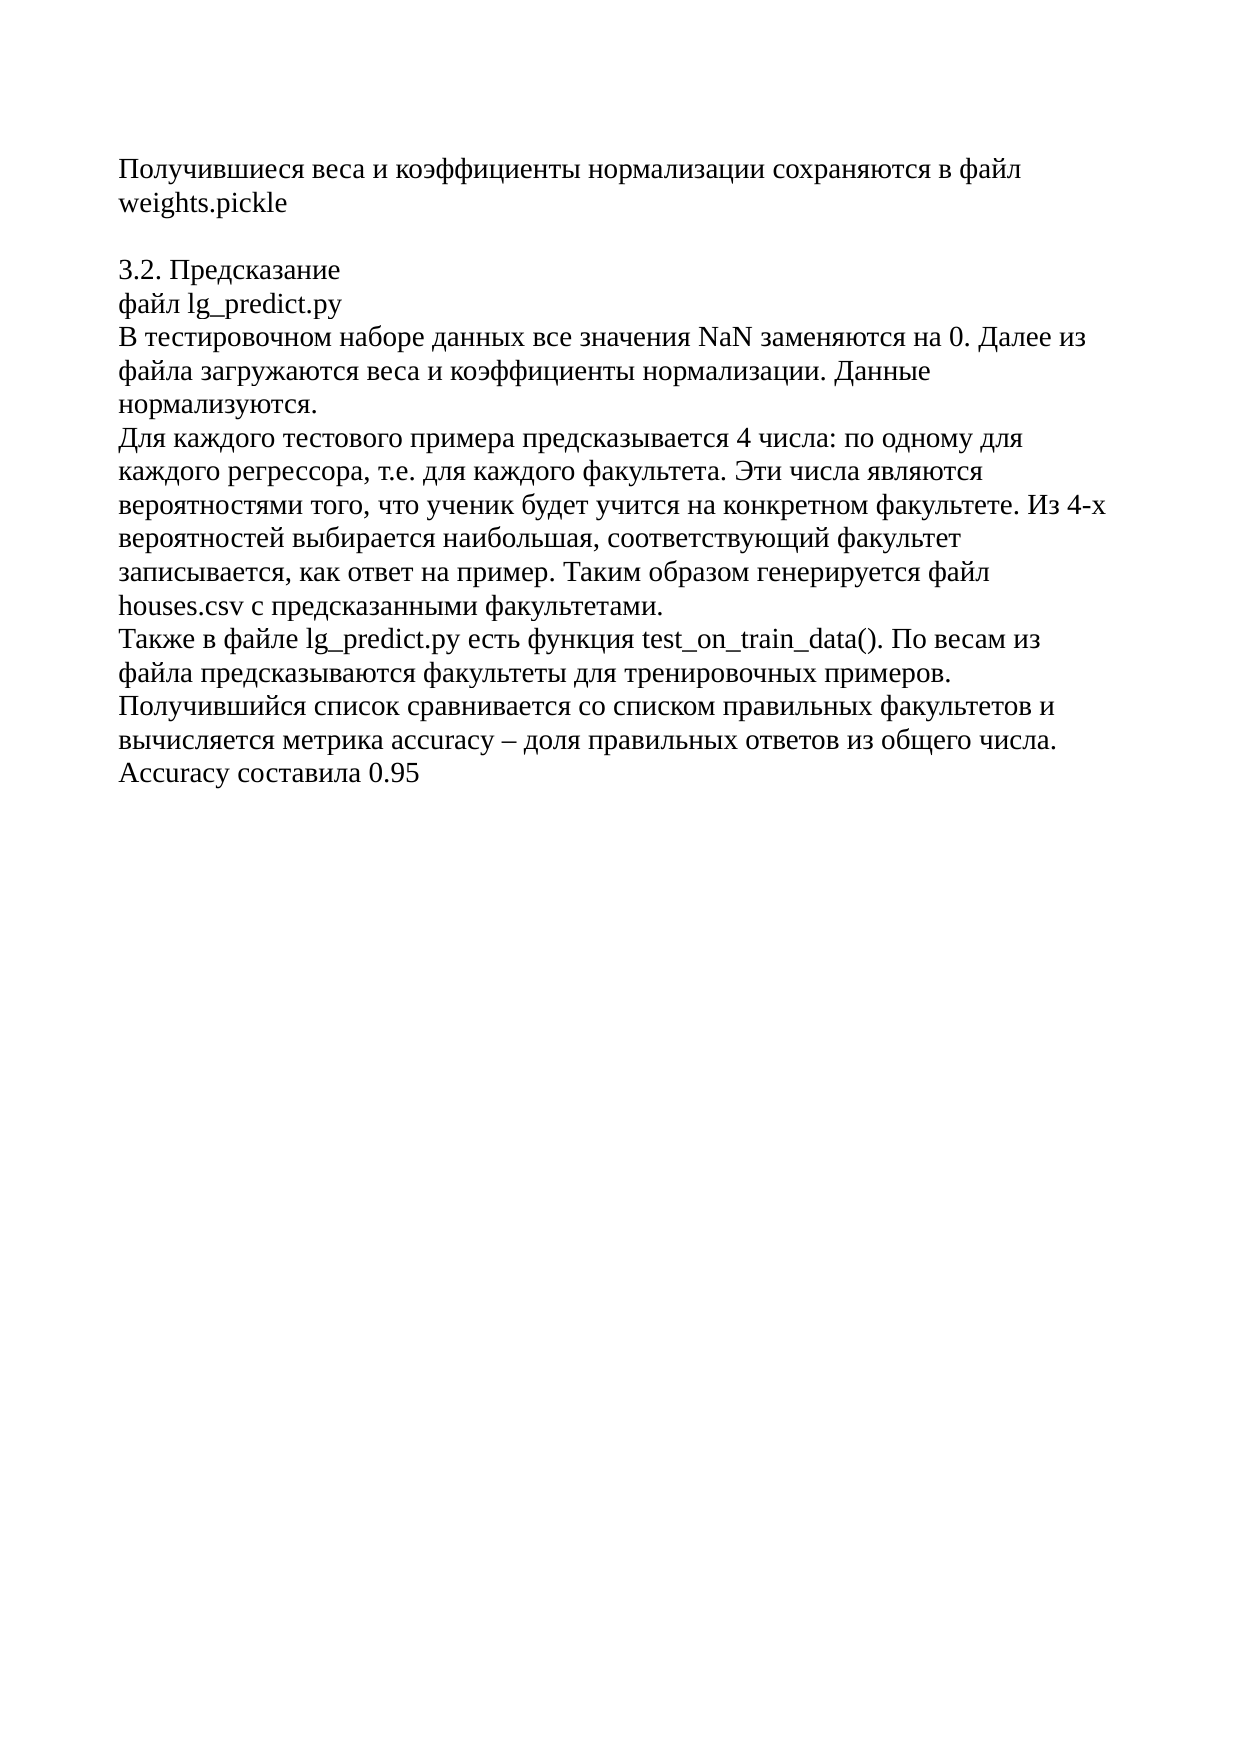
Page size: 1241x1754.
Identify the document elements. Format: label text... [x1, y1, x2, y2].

text Accuracy составила 0.95 [118, 755, 1122, 789]
text Получившиеся веса и коэффициенты нормализации сохраняются в файл weights.pickle [118, 152, 1122, 219]
text Также в файле lg_predict.py есть функция test_on_train_data(). По весам из файла предсказываются факультеты для тренировочных примеров. Получившийся список сравнивается со списком правильных факультетов и вычисляется метрика accuracy – доля правильных ответов из общего числа. [118, 621, 1122, 755]
text В тестировочном наборе данных все значения NaN заменяются на 0. Далее из файла загружаются веса и коэффициенты нормализации. Данные нормализуются. [118, 319, 1122, 420]
text 3.2. Предсказание [118, 252, 1122, 286]
text файл lg_predict.py [118, 286, 1122, 319]
text Для каждого тестового примера предсказывается 4 числа: по одному для каждого регрессора, т.е. для каждого факультета. Эти числа являются вероятностями того, что ученик будет учится на конкретном факультете. Из 4-х вероятностей выбирается наибольшая, соответствующий факультет записывается, как ответ на пример. Таким образом генерируется файл houses.csv с предсказанными факультетами. [118, 420, 1122, 621]
